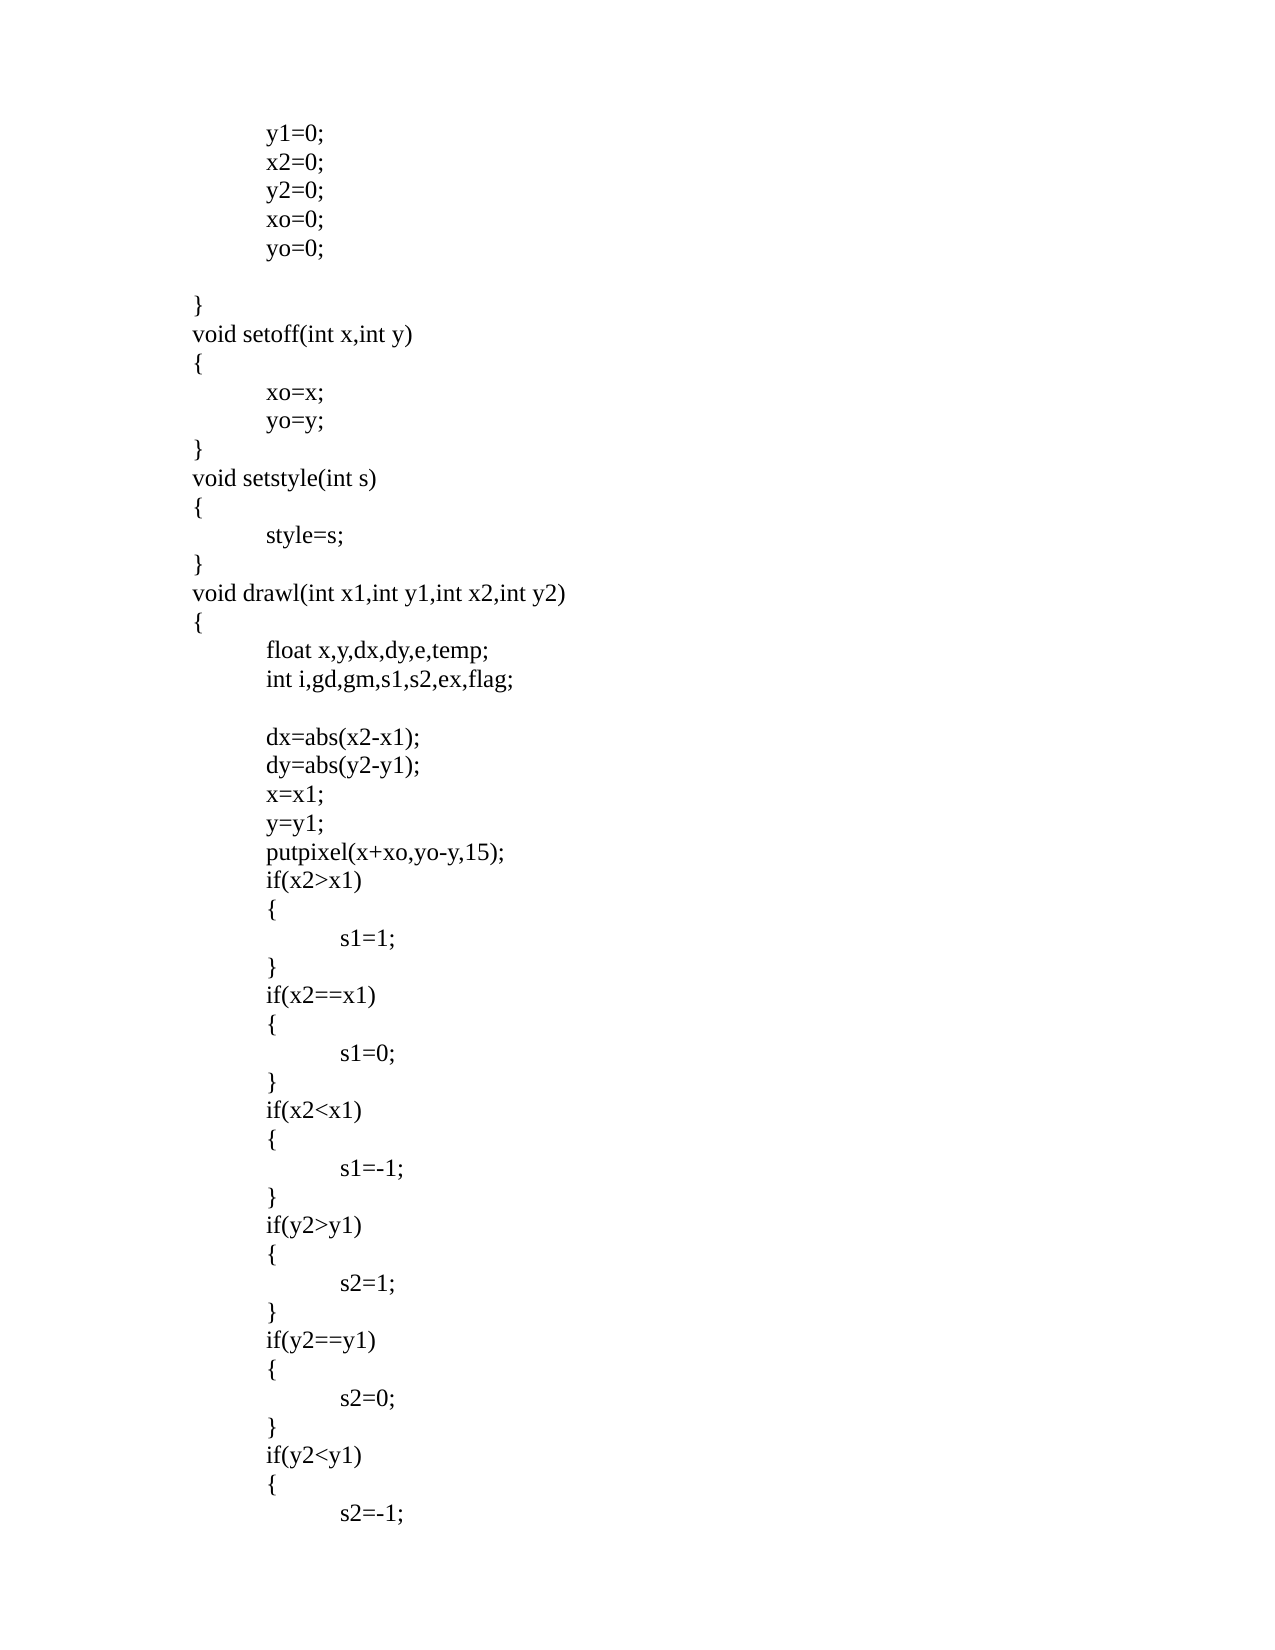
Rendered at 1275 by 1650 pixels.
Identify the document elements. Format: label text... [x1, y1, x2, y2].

text int i,gd,gm,s1,s2,ex,flag; [118, 664, 1157, 693]
text putpixel(x+xo,yo-y,15); [118, 837, 1157, 866]
text float x,y,dx,dy,e,temp; [118, 636, 1157, 664]
text x2=0; [118, 147, 1157, 176]
text } [118, 1297, 1157, 1326]
text s1=1; [118, 923, 1157, 952]
text } [118, 952, 1157, 981]
text y2=0; [118, 176, 1157, 204]
text if(y2>y1) [118, 1211, 1157, 1239]
text s2=1; [118, 1268, 1157, 1297]
text if(y2<y1) [118, 1441, 1157, 1469]
text } [118, 549, 1157, 578]
text { [118, 1124, 1157, 1153]
text } [118, 291, 1157, 319]
text y=y1; [118, 808, 1157, 837]
text { [118, 348, 1157, 377]
text dy=abs(y2-y1); [118, 751, 1157, 779]
text dx=abs(x2-x1); [118, 722, 1157, 751]
text } [118, 1067, 1157, 1096]
text if(x2<x1) [118, 1096, 1157, 1124]
text if(y2==y1) [118, 1326, 1157, 1354]
text yo=y; [118, 406, 1157, 434]
text if(x2>x1) [118, 866, 1157, 894]
text { [118, 1239, 1157, 1268]
text void setstyle(int s) [118, 463, 1157, 492]
text { [118, 894, 1157, 923]
text { [118, 492, 1157, 521]
text s2=-1; [118, 1498, 1157, 1527]
text xo=x; [118, 377, 1157, 406]
text { [118, 1354, 1157, 1383]
text s2=0; [118, 1383, 1157, 1412]
text void drawl(int x1,int y1,int x2,int y2) [118, 578, 1157, 607]
text void setoff(int x,int y) [118, 319, 1157, 348]
text style=s; [118, 521, 1157, 549]
text y1=0; [118, 118, 1157, 147]
text } [118, 1412, 1157, 1441]
text { [118, 1469, 1157, 1498]
text { [118, 1009, 1157, 1038]
text } [118, 1182, 1157, 1211]
text xo=0; [118, 204, 1157, 233]
text yo=0; [118, 233, 1157, 262]
text } [118, 434, 1157, 463]
text s1=0; [118, 1038, 1157, 1067]
text s1=-1; [118, 1153, 1157, 1182]
text { [118, 607, 1157, 636]
text x=x1; [118, 779, 1157, 808]
text if(x2==x1) [118, 981, 1157, 1009]
